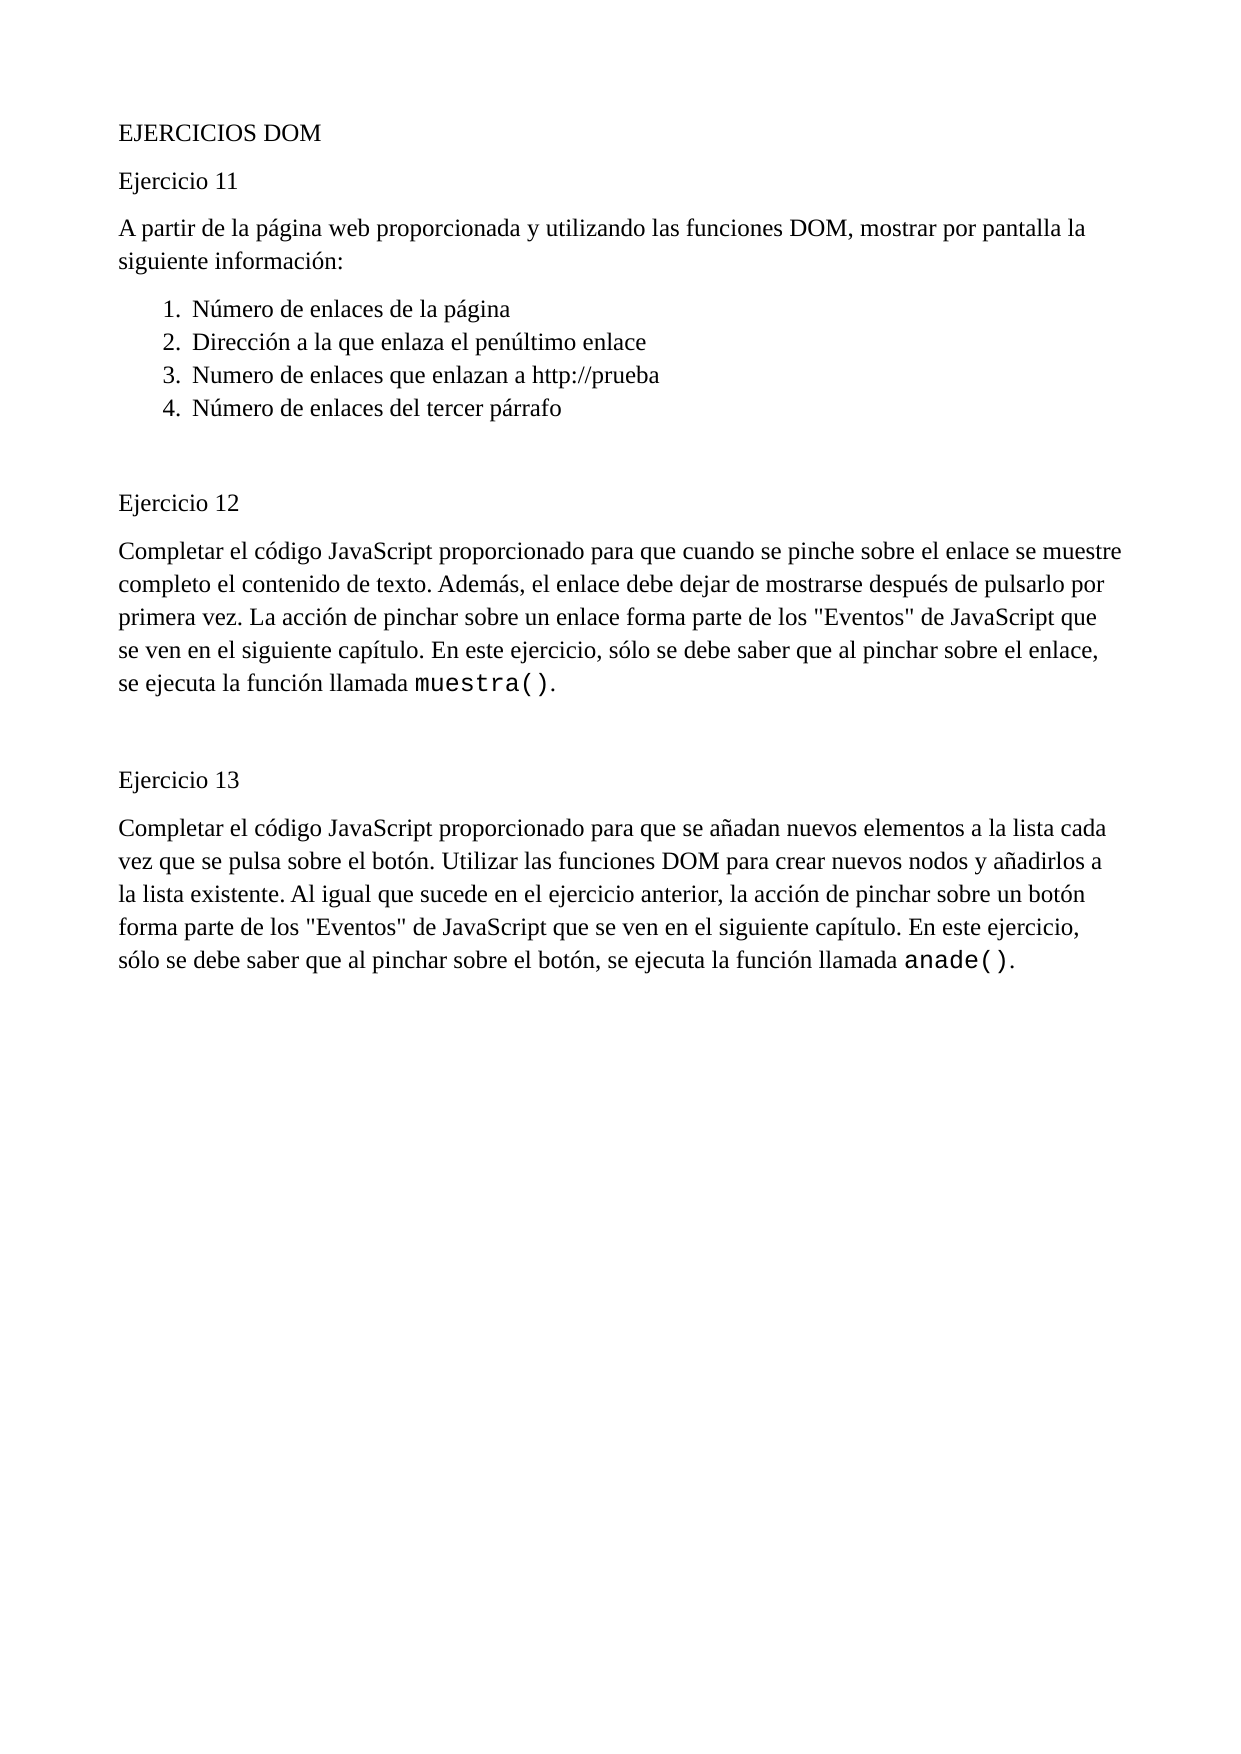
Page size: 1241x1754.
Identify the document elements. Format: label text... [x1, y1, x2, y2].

text Ejercicio 12 [118, 488, 1122, 517]
list Número de enlaces del tercer párrafo [162, 393, 1122, 422]
text Ejercicio 13 [118, 766, 1122, 794]
text Ejercicio 11 [118, 166, 1122, 194]
list Número de enlaces de la página [162, 294, 1122, 323]
text Completar el código JavaScript proporcionado para que se añadan nuevos elementos a la lista cada vez que se pulsa sobre el botón. Utilizar las funciones DOM para crear nuevos nodos y añadirlos a la lista existente. Al igual que sucede en el ejercicio anterior, la acción de pinchar sobre un botón forma parte de los "Eventos" de JavaScript que se ven en el siguiente capítulo. En este ejercicio, sólo se debe saber que al pinchar sobre el botón, se ejecuta la función llamada anade(). [118, 813, 1122, 976]
list Numero de enlaces que enlazan a http://prueba [162, 360, 1122, 389]
text Completar el código JavaScript proporcionado para que cuando se pinche sobre el enlace se muestre completo el contenido de texto. Además, el enlace debe dejar de mostrarse después de pulsarlo por primera vez. La acción de pinchar sobre un enlace forma parte de los "Eventos" de JavaScript que se ven en el siguiente capítulo. En este ejercicio, sólo se debe saber que al pinchar sobre el enlace, se ejecuta la función llamada muestra(). [118, 536, 1122, 699]
list Dirección a la que enlaza el penúltimo enlace [162, 327, 1122, 356]
text A partir de la página web proporcionada y utilizando las funciones DOM, mostrar por pantalla la siguiente información: [118, 213, 1122, 275]
text EJERCICIOS DOM [118, 118, 1122, 147]
